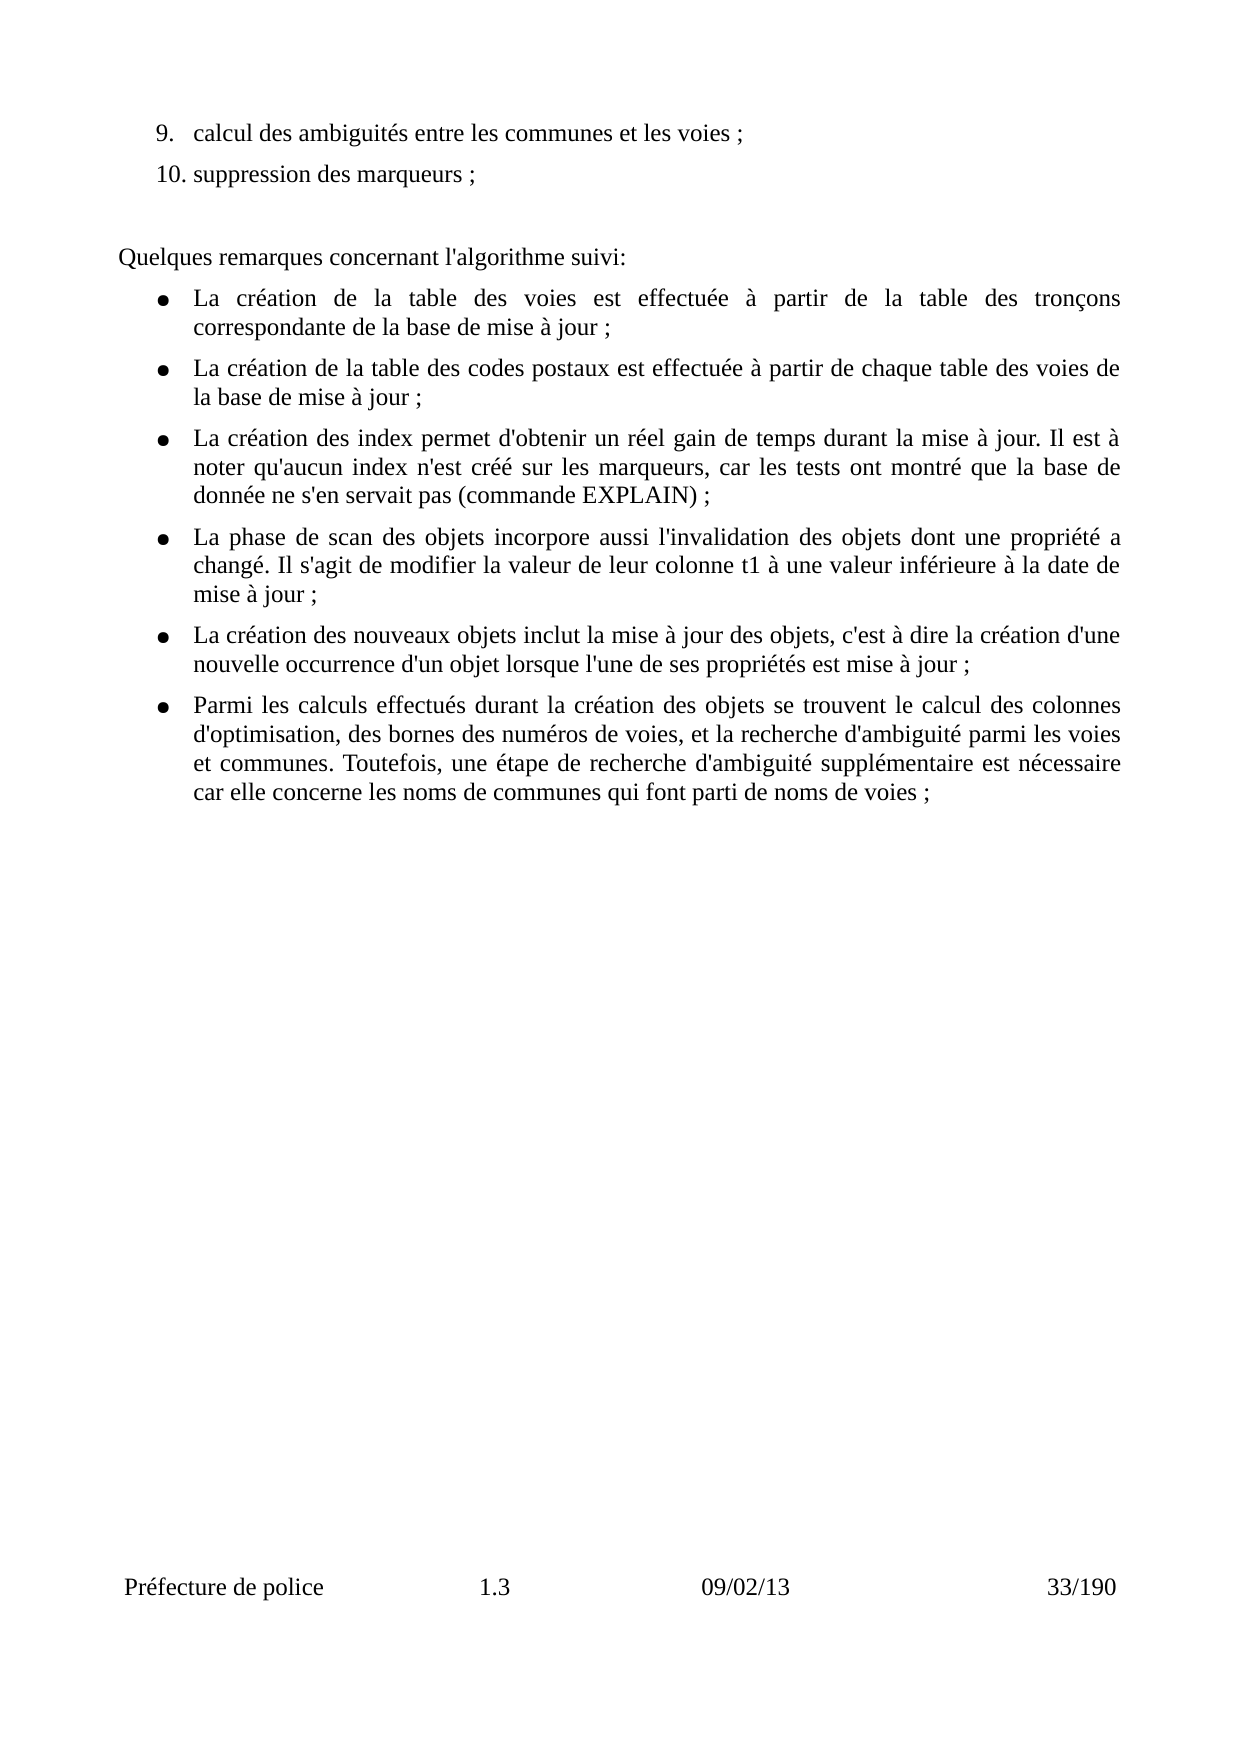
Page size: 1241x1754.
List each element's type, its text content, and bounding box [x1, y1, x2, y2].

list Parmi les calculs effectués durant la création des objets se trouvent le calcul des colonnes d'optimisation, des bornes des numéros de voies, et la recherche d'ambiguité parmi les voies et communes. Toutefois, une étape de recherche d'ambiguité supplémentaire est nécessaire car elle concerne les noms de communes qui font parti de noms de voies ; [156, 691, 1122, 806]
list La phase de scan des objets incorpore aussi l'invalidation des objets dont une propriété a changé. Il s'agit de modifier la valeur de leur colonne t1 à une valeur inférieure à la date de mise à jour ; [156, 522, 1122, 608]
text Quelques remarques concernant l'algorithme suivi: [118, 242, 1122, 271]
list La création de la table des codes postaux est effectuée à partir de chaque table des voies de la base de mise à jour ; [156, 353, 1122, 411]
list suppression des marqueurs ; [156, 159, 1122, 188]
list La création des index permet d'obtenir un réel gain de temps durant la mise à jour. Il est à noter qu'aucun index n'est créé sur les marqueurs, car les tests ont montré que la base de donnée ne s'en servait pas (commande EXPLAIN) ; [156, 423, 1122, 509]
list La création de la table des voies est effectuée à partir de la table des tronçons correspondante de la base de mise à jour ; [156, 283, 1122, 341]
list La création des nouveaux objets inclut la mise à jour des objets, c'est à dire la création d'une nouvelle occurrence d'un objet lorsque l'une de ses propriétés est mise à jour ; [156, 621, 1122, 678]
list calcul des ambiguités entre les communes et les voies ; [156, 118, 1122, 147]
